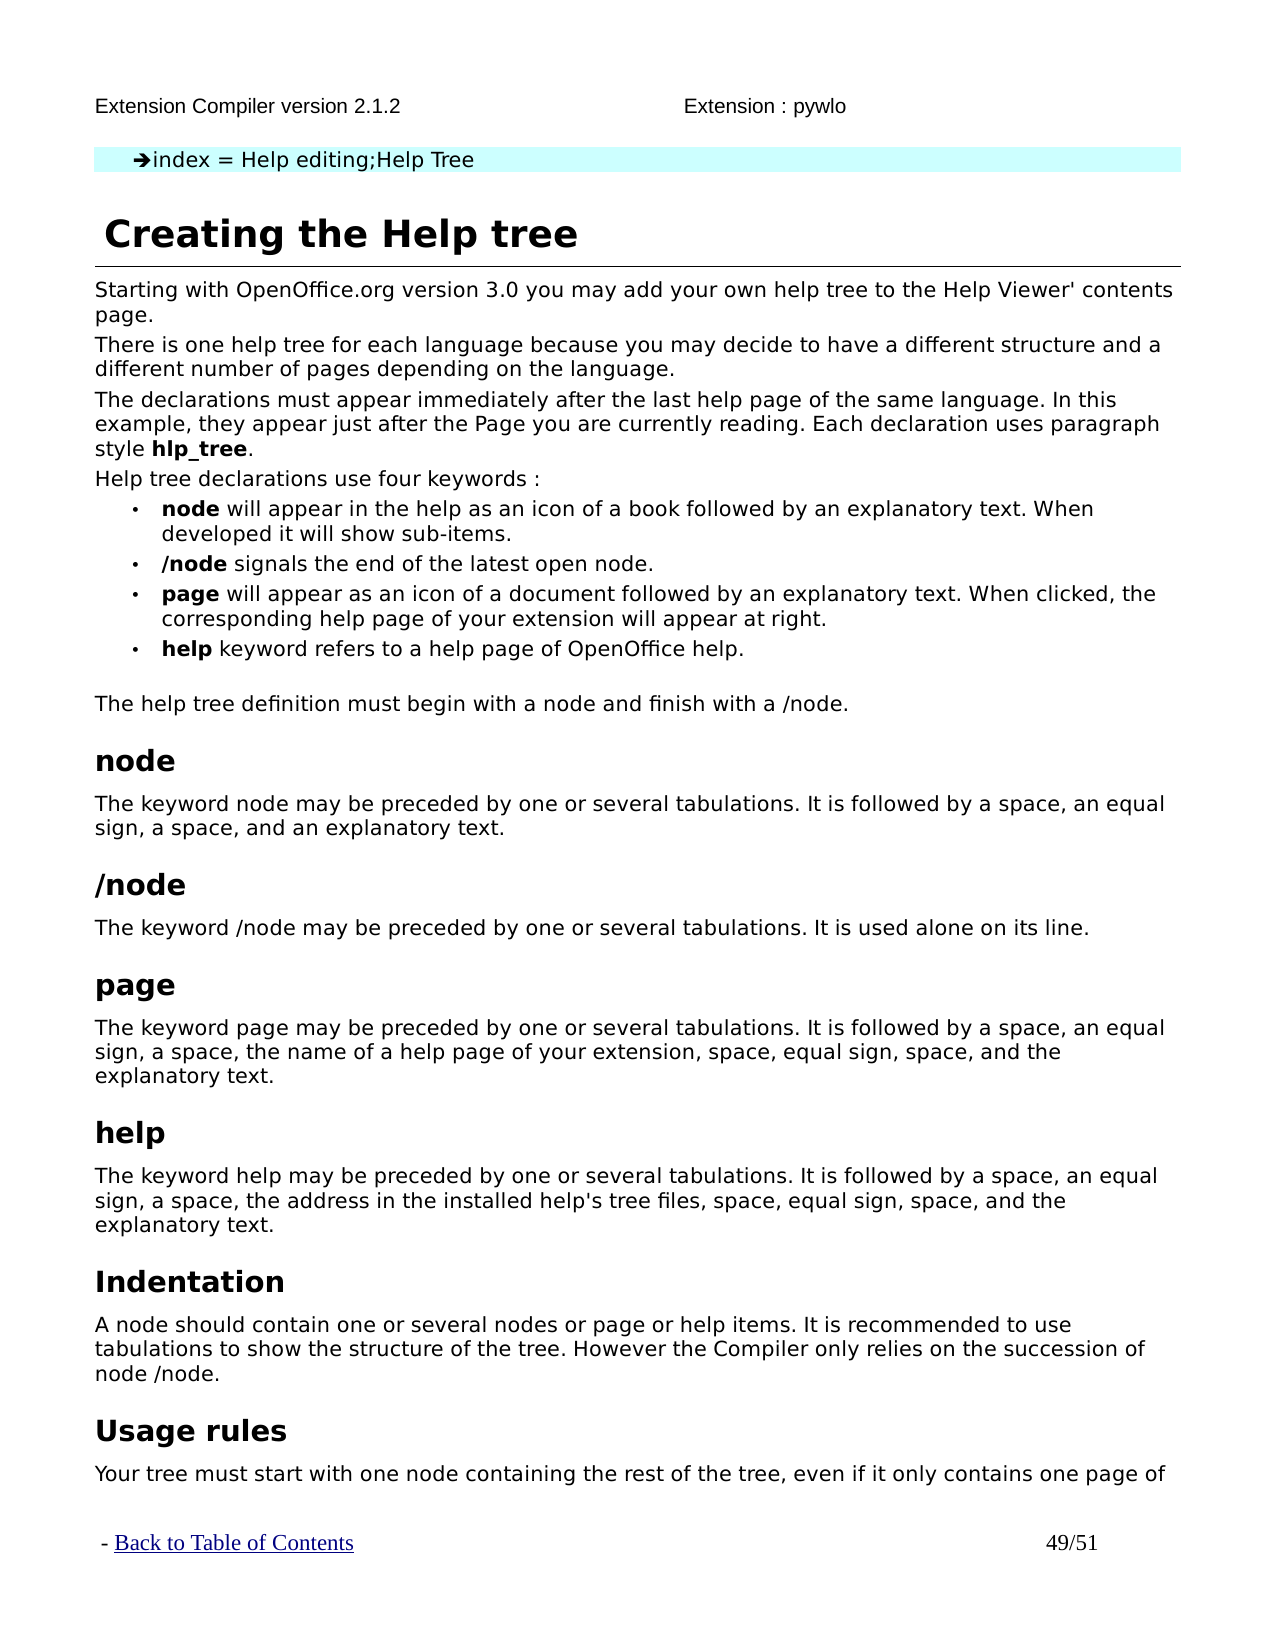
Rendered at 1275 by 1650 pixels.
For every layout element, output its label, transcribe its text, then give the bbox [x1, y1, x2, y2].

list page will appear as an icon of a document followed by an explanatory text. When clicked, the corresponding help page of your extension will appear at right. [132, 582, 1181, 631]
text There is one help tree for each language because you may decide to have a different structure and a different number of pages depending on the language. [94, 333, 1181, 382]
text help [94, 1117, 1181, 1151]
list node will appear in the help as an icon of a book followed by an explanatory text. When developed it will show sub-items. [132, 497, 1181, 546]
text A node should contain one or several nodes or page or help items. It is recommended to use tabulations to show the structure of the tree. However the Compiler only relies on the succession of node /node. [94, 1313, 1181, 1386]
list index = Help editing;Help Tree [94, 147, 1181, 172]
text page [94, 968, 1181, 1002]
text node [94, 744, 1181, 778]
text Help tree declarations use four keywords : [94, 467, 1181, 491]
list /node signals the end of the latest open node. [132, 552, 1181, 577]
text The keyword page may be preceded by one or several tabulations. It is followed by a space, an equal sign, a space, the name of a help page of your extension, space, equal sign, space, and the explanatory text. [94, 1016, 1181, 1089]
text Your tree must start with one node containing the rest of the tree, even if it only contains one page of [94, 1461, 1181, 1486]
text Usage rules [94, 1414, 1181, 1448]
list help keyword refers to a help page of OpenOffice help. [132, 637, 1181, 662]
text The keyword node may be preceded by one or several tabulations. It is followed by a space, an equal sign, a space, and an explanatory text. [94, 792, 1181, 841]
text The help tree definition must begin with a node and finish with a /node. [94, 667, 1181, 716]
text Starting with OpenOffice.org version 3.0 you may add your own help tree to the Help Viewer' contents page. [94, 278, 1181, 327]
text Indentation [94, 1265, 1181, 1299]
text The keyword /node may be preceded by one or several tabulations. It is used alone on its line. [94, 916, 1181, 940]
text The declarations must appear immediately after the last help page of the same language. In this example, they appear just after the Page you are currently reading. Each declaration uses paragraph style hlp_tree. [94, 388, 1181, 461]
text /node [94, 868, 1181, 902]
text Creating the Help tree [94, 203, 1181, 266]
text The keyword help may be preceded by one or several tabulations. It is followed by a space, an equal sign, a space, the address in the installed help's tree files, space, equal sign, space, and the explanatory text. [94, 1164, 1181, 1238]
